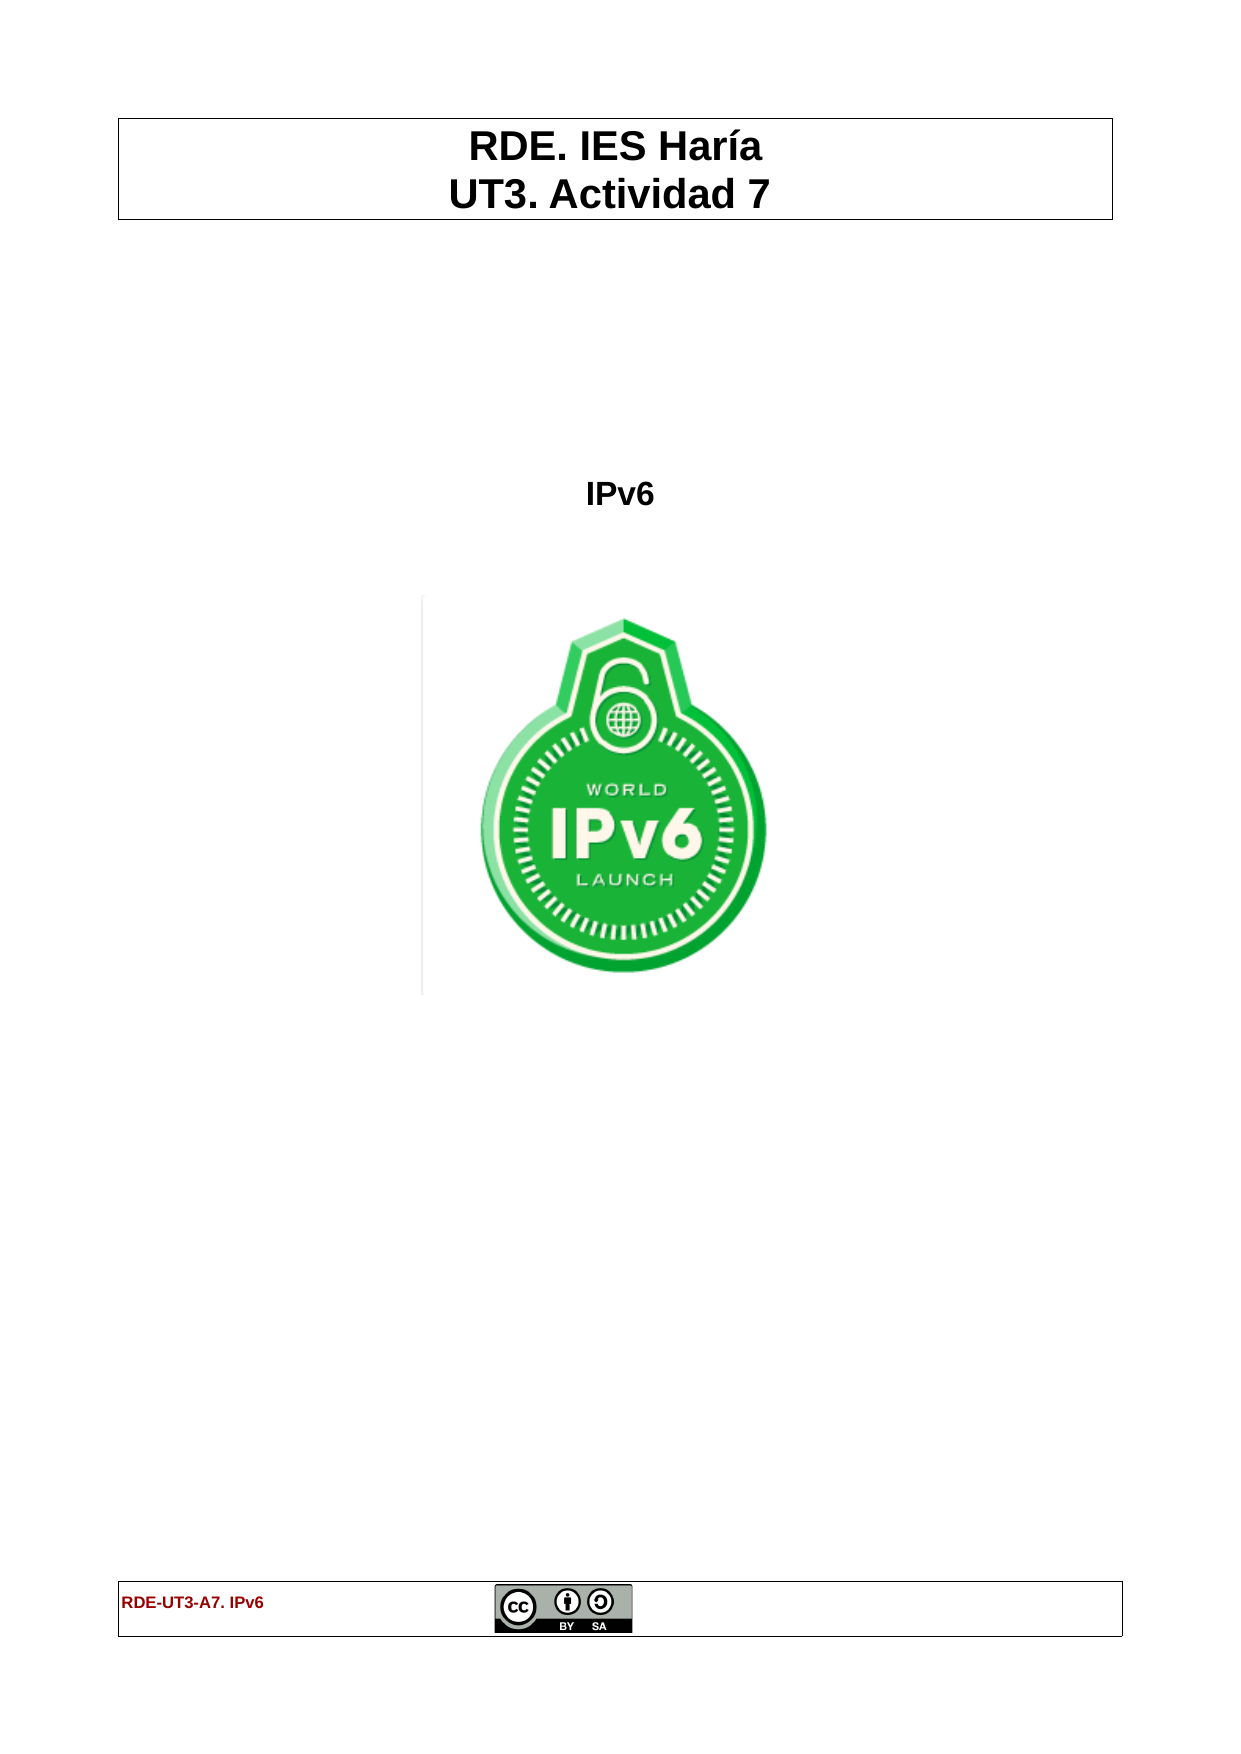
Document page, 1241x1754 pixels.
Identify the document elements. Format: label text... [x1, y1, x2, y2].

text RDE. IES Haría [119, 119, 1112, 166]
text UT3. Actividad 7 [119, 166, 1112, 219]
picture [421, 595, 820, 995]
picture [494, 1584, 633, 1633]
subtitle IPv6 [118, 474, 1122, 512]
